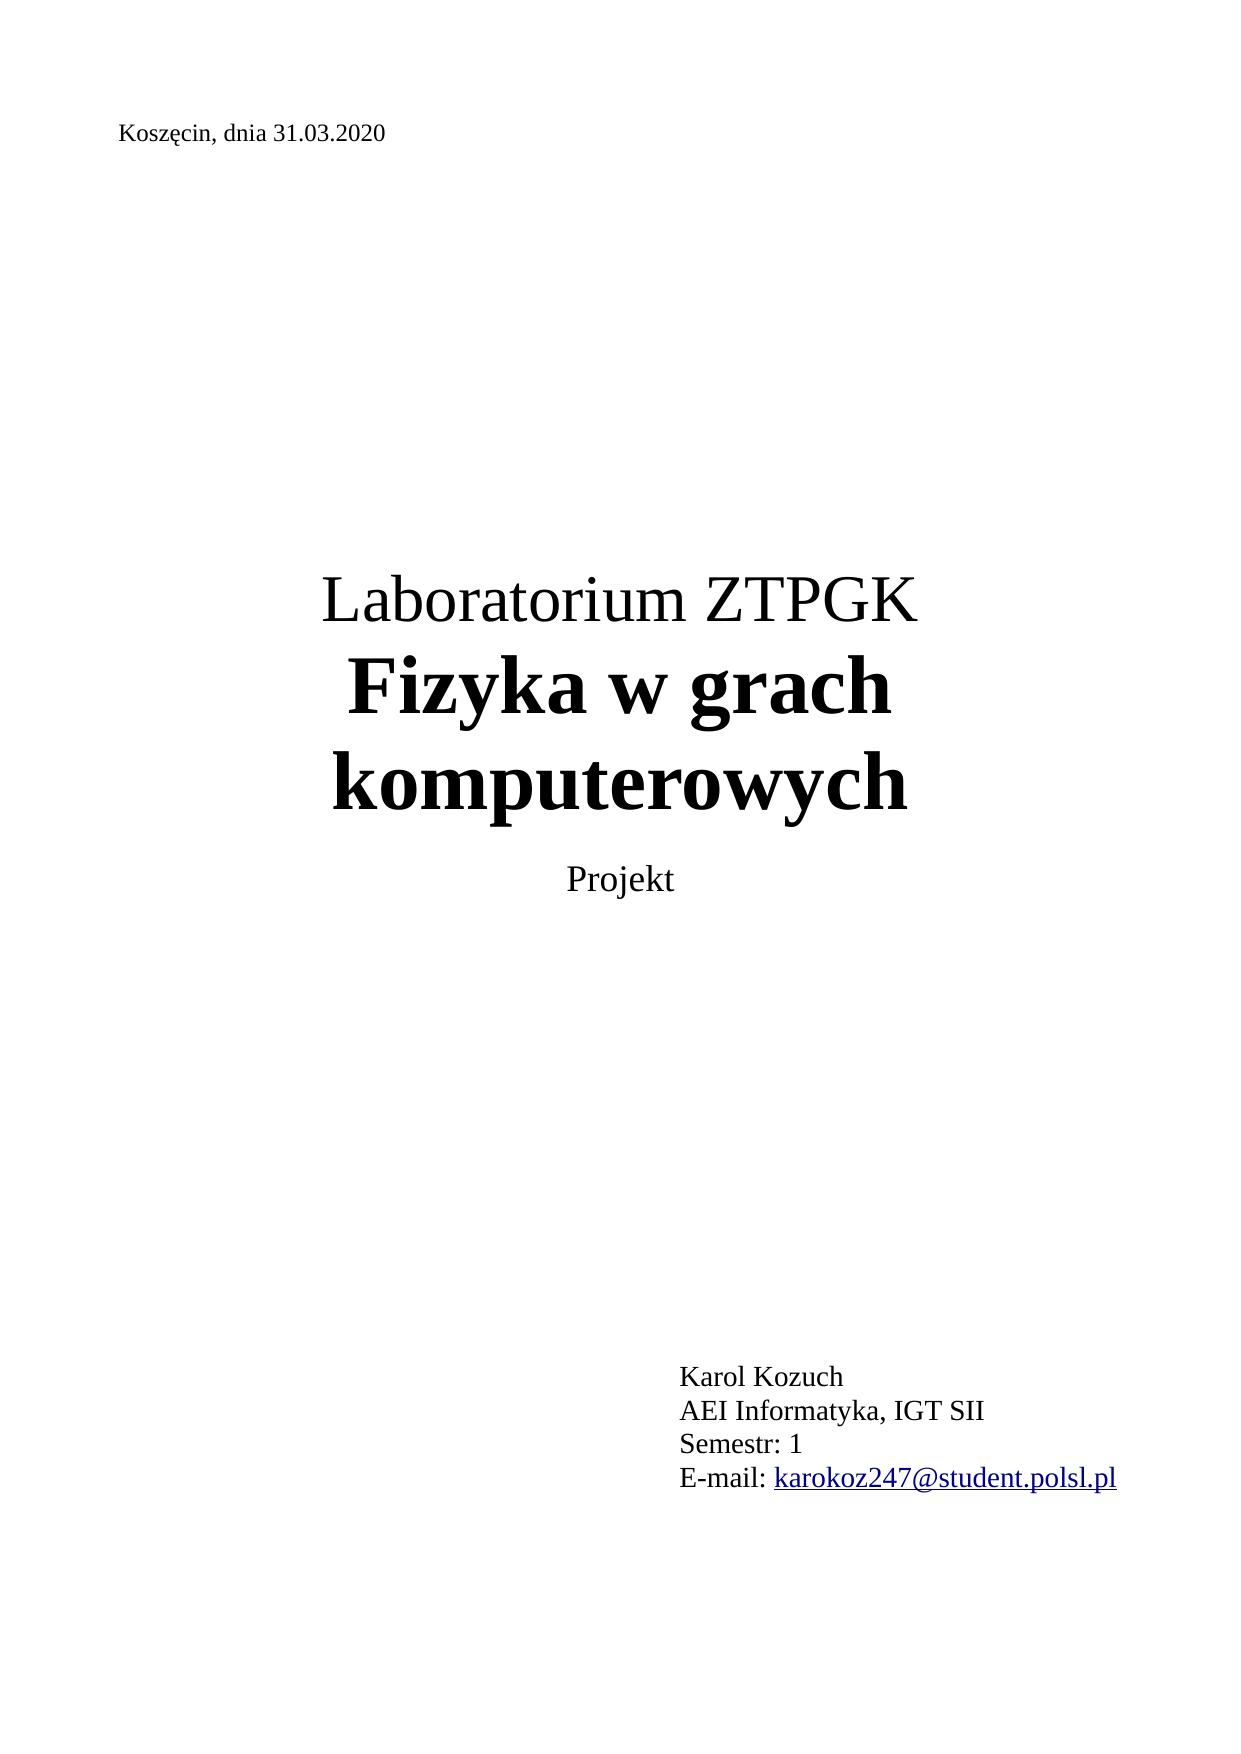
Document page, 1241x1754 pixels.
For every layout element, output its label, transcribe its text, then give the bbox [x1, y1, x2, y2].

text Semestr: 1 E-mail: karokoz247@student.polsl.pl [118, 1426, 1122, 1493]
text AEI Informatyka, IGT SII [118, 1393, 1122, 1426]
text Projekt [118, 856, 1122, 899]
text Karol Kozuch [118, 1359, 1122, 1393]
text Laboratorium ZTPGK [118, 559, 1122, 636]
text Fizyka w grach komputerowych [118, 636, 1122, 827]
text Koszęcin, dnia 31.03.2020 [118, 118, 1122, 147]
